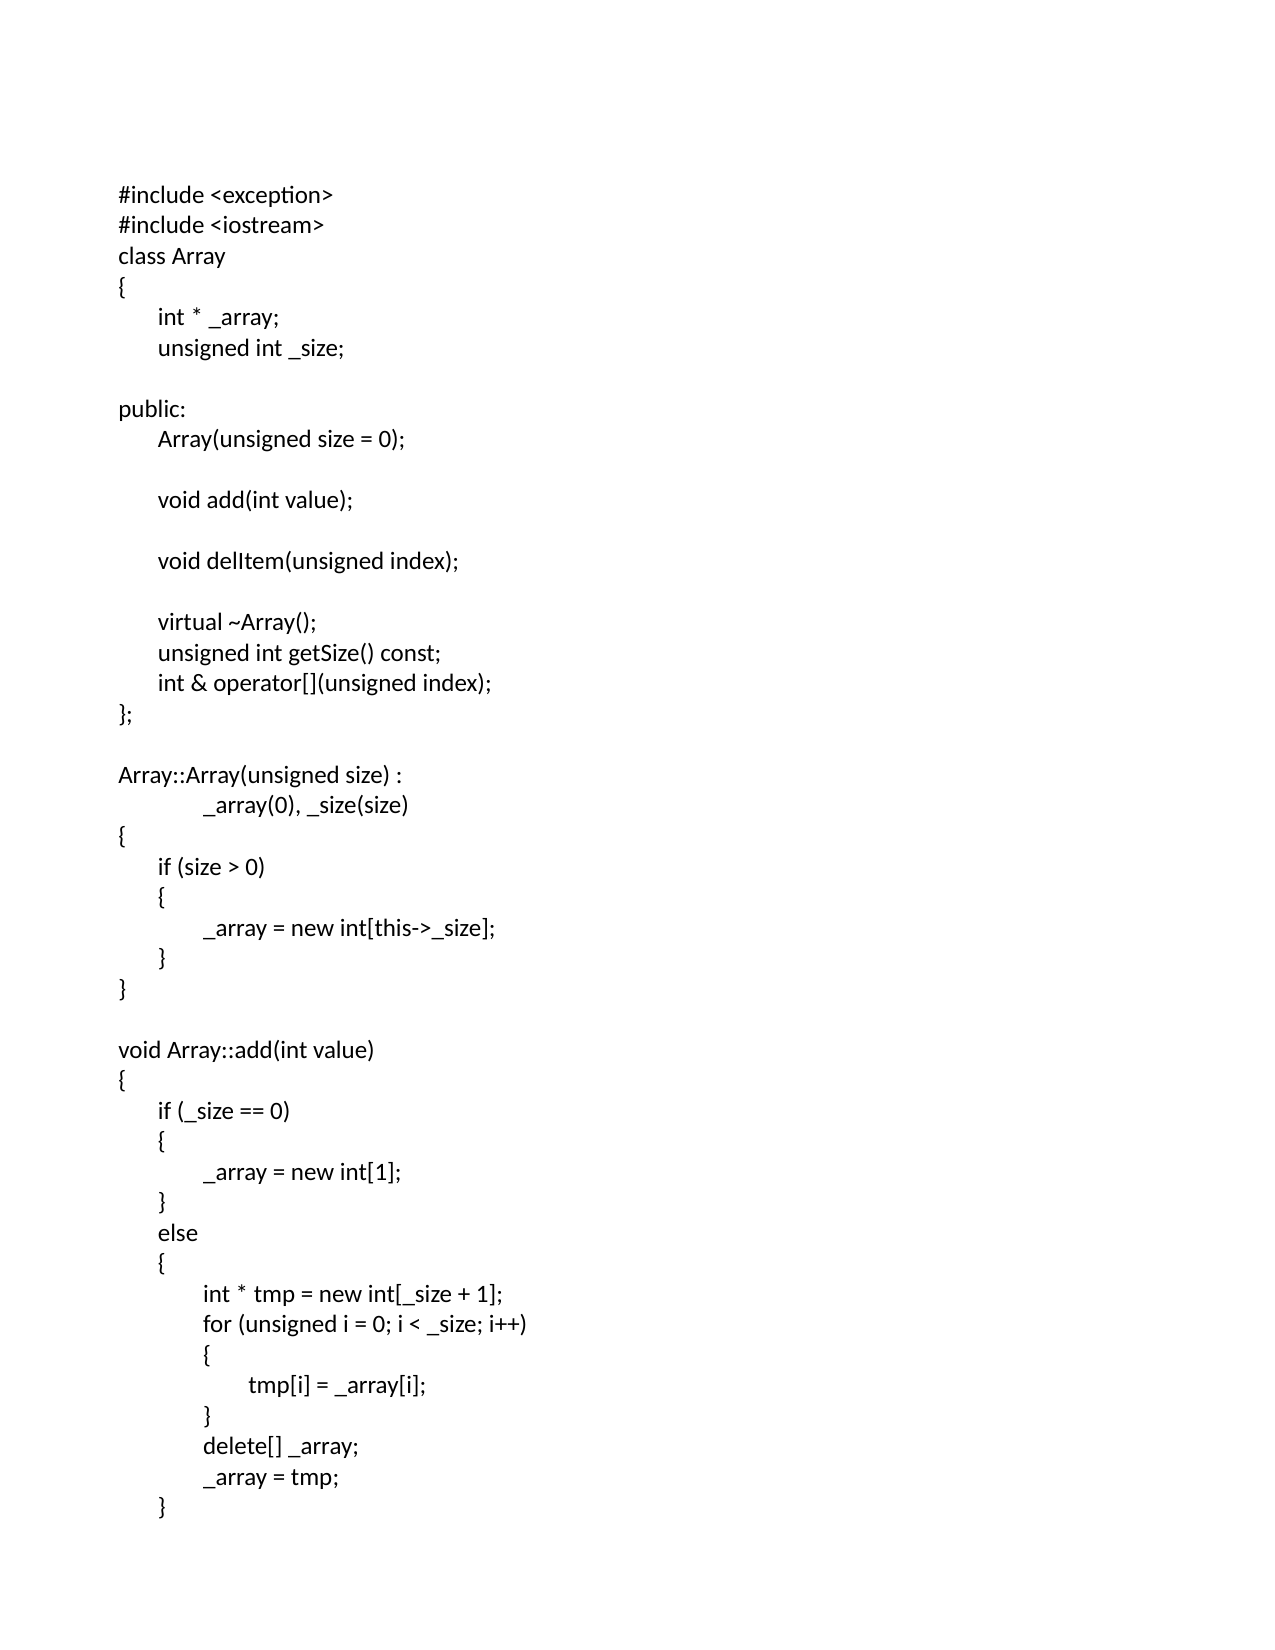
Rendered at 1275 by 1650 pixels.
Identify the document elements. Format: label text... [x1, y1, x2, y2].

text Array::Array(unsigned size) : [118, 759, 1157, 789]
text { [118, 1339, 1157, 1369]
text _array(0), _size(size) [118, 789, 1157, 820]
text #include <iostream> [118, 210, 1157, 240]
text { [118, 1247, 1157, 1278]
text _array = new int[this->_size]; [118, 912, 1157, 942]
text } [118, 942, 1157, 973]
text { [118, 1064, 1157, 1095]
text } [118, 1492, 1157, 1522]
text int * _array; [118, 301, 1157, 332]
text { [118, 271, 1157, 301]
text int & operator[](unsigned index); [118, 667, 1157, 698]
text Array(unsigned size = 0); [118, 423, 1157, 454]
text { [118, 820, 1157, 851]
text if (_size == 0) [118, 1095, 1157, 1125]
text } [118, 973, 1157, 1003]
text void delItem(unsigned index); [118, 545, 1157, 576]
text void Array::add(int value) [118, 1034, 1157, 1064]
text _array = new int[1]; [118, 1156, 1157, 1186]
text if (size > 0) [118, 851, 1157, 881]
text _array = tmp; [118, 1461, 1157, 1492]
text { [118, 1125, 1157, 1156]
text } [118, 1400, 1157, 1431]
text int * tmp = new int[_size + 1]; [118, 1278, 1157, 1308]
text }; [118, 698, 1157, 728]
text } [118, 1186, 1157, 1217]
text else [118, 1217, 1157, 1247]
text void add(int value); [118, 484, 1157, 515]
text { [118, 881, 1157, 912]
text unsigned int getSize() const; [118, 637, 1157, 667]
text class Array [118, 240, 1157, 271]
text unsigned int _size; [118, 332, 1157, 362]
text public: [118, 393, 1157, 423]
text for (unsigned i = 0; i < _size; i++) [118, 1308, 1157, 1339]
text #include <exception> [118, 179, 1157, 210]
text virtual ~Array(); [118, 606, 1157, 637]
text tmp[i] = _array[i]; [118, 1369, 1157, 1400]
text delete[] _array; [118, 1431, 1157, 1461]
